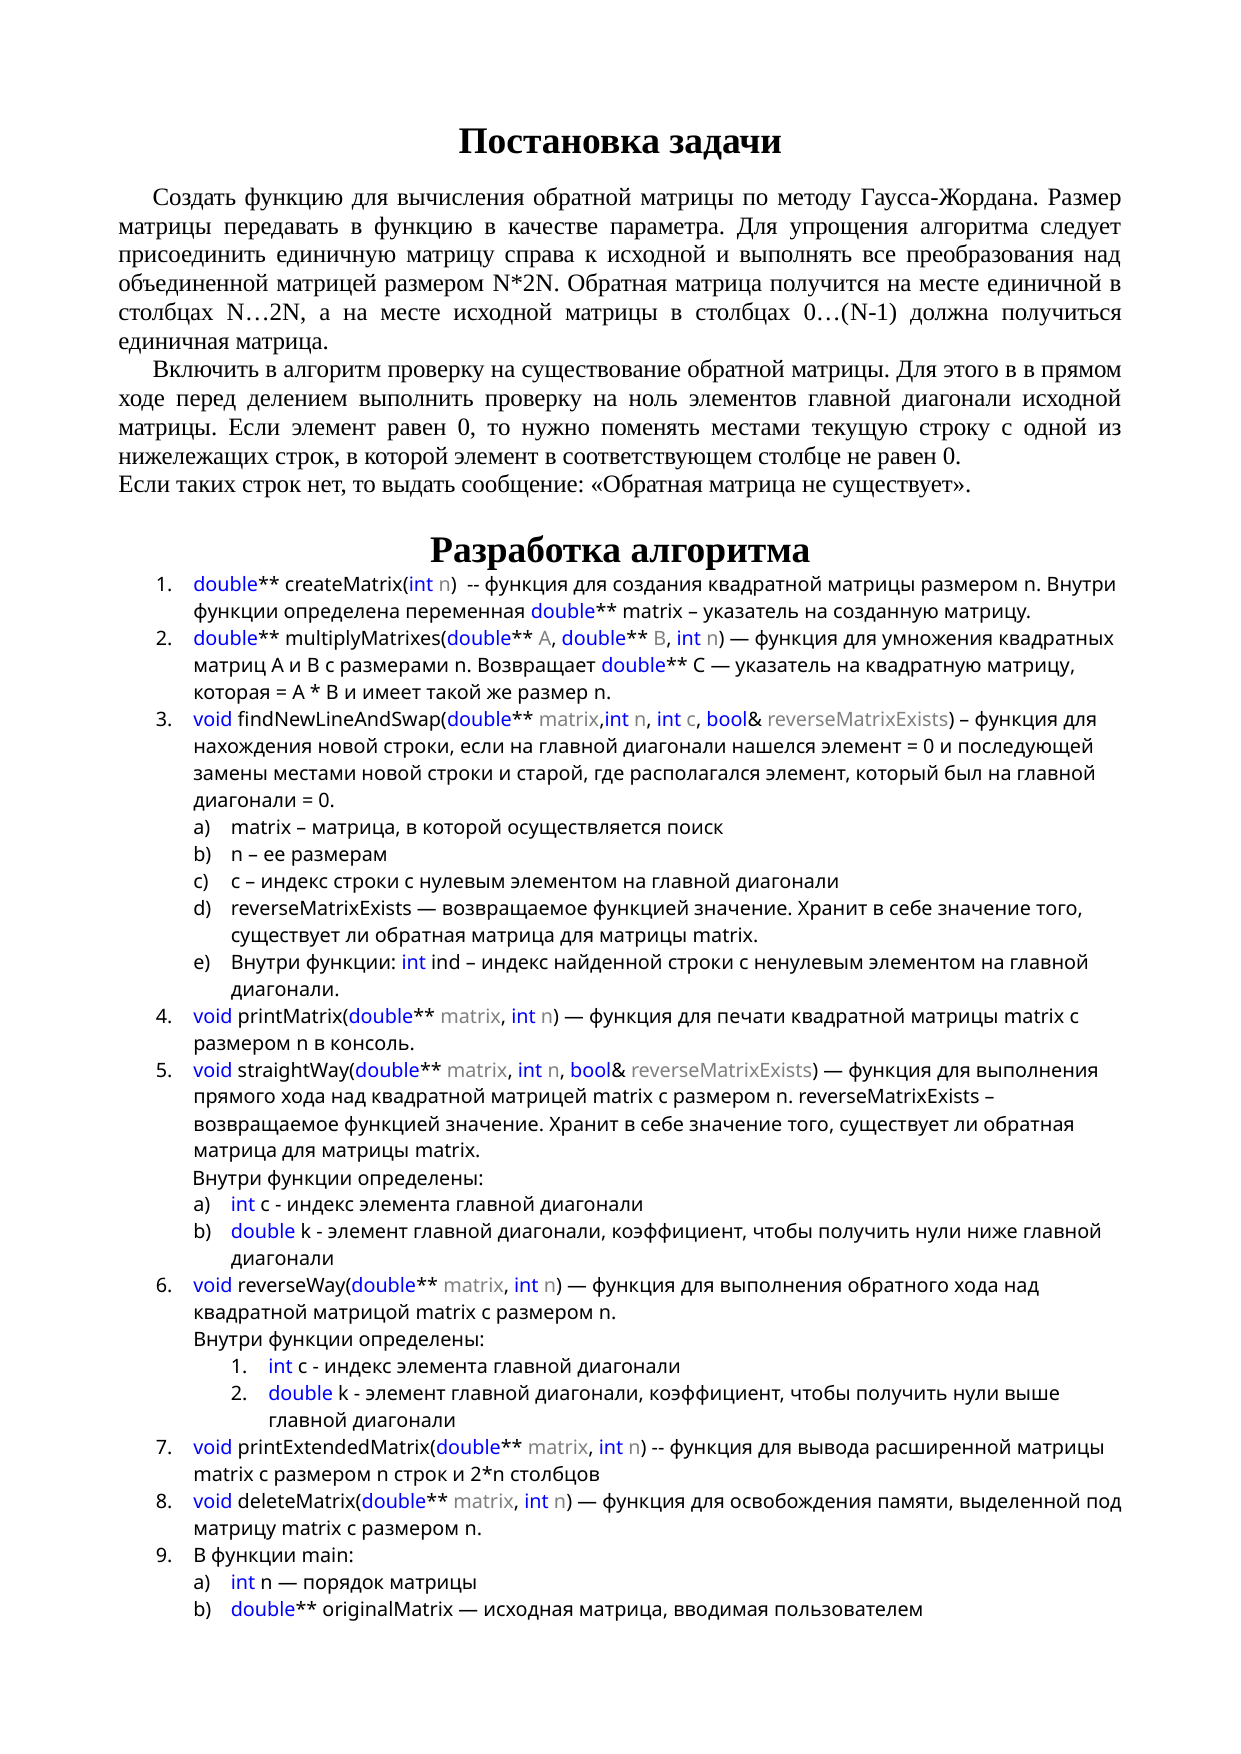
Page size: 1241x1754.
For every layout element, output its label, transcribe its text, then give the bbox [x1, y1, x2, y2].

list double k - элемент главной диагонали, коэффициент, чтобы получить нули выше главной диагонали [231, 1379, 1122, 1433]
list void findNewLineAndSwap(double** matrix,int n, int c, bool& reverseMatrixExists) – функция для нахождения новой строки, если на главной диагонали нашелся элемент = 0 и последующей замены местами новой строки и старой, где располагался элемент, который был на главной диагонали = 0. [156, 705, 1122, 813]
list int c - индекс элемента главной диагонали [231, 1353, 1122, 1379]
list void deleteMatrix(double** matrix, int n) — функция для освобождения памяти, выделенной под матрицу matrix с размером n. [156, 1487, 1122, 1541]
list void printExtendedMatrix(double** matrix, int n) -- функция для вывода расширенной матрицы matrix с размером n строк и 2*n столбцов [156, 1433, 1122, 1487]
list double k - элемент главной диагонали, коэффициент, чтобы получить нули ниже главной диагонали [193, 1218, 1122, 1272]
text Создать функцию для вычисления обратной матрицы по методу Гаусса-Жордана. Размер матрицы передавать в функцию в качестве параметра. Для упрощения алгоритма следует присоединить единичную матрицу справа к исходной и выполнять все преобразования над объединенной матрицей размером N*2N. Обратная матрица получится на месте единичной в столбцах N…2N, а на месте исходной матрицы в столбцах 0…(N-1) должна получиться единичная матрица. [118, 182, 1122, 354]
text Разработка алгоритма [118, 527, 1122, 570]
list double** originalMatrix — исходная матрица, вводимая пользователем [193, 1595, 1122, 1622]
list double** createMatrix(int n) -- функция для создания квадратной матрицы размером n. Внутри функции определена переменная double** matrix – указатель на созданную матрицу. [156, 570, 1122, 624]
list n – ее размерам [193, 840, 1122, 867]
list int n — порядок матрицы [193, 1568, 1122, 1595]
text Внутри функции определены: [118, 1164, 1122, 1191]
list void reverseWay(double** matrix, int n) — функция для выполнения обратного хода над квадратной матрицой matrix с размером n. [156, 1272, 1122, 1326]
text Включить в алгоритм проверку на существование обратной матрицы. Для этого в в прямом ходе перед делением выполнить проверку на ноль элементов главной диагонали исходной матрицы. Если элемент равен 0, то нужно поменять местами текущую строку с одной из нижележащих строк, в которой элемент в соответствующем столбце не равен 0. [118, 354, 1122, 469]
list reverseMatrixExists — возвращаемое функцией значение. Хранит в себе значение того, существует ли обратная матрица для матрицы matrix. [193, 894, 1122, 948]
text Если таких строк нет, то выдать сообщение: «Обратная матрица не существует». [118, 469, 1122, 498]
list int c - индекс элемента главной диагонали [193, 1191, 1122, 1218]
text Постановка задачи [118, 118, 1122, 161]
list void printMatrix(double** matrix, int n) — функция для печати квадратной матрицы matrix с размером n в консоль. [156, 1002, 1122, 1056]
list double** multiplyMatrixes(double** A, double** B, int n) — функция для умножения квадратных матриц A и B с размерами n. Возвращает double** C — указатель на квадратную матрицу, которая = A * B и имеет такой же размер n. [156, 624, 1122, 705]
list Внутри функции определены: [156, 1326, 1122, 1353]
list matrix – матрица, в которой осуществляется поиск [193, 813, 1122, 840]
list c – индекс строки с нулевым элементом на главной диагонали [193, 867, 1122, 894]
list Внутри функции: int ind – индекс найденной строки с ненулевым элементом на главной диагонали. [193, 948, 1122, 1002]
list В функции main: [156, 1541, 1122, 1568]
list void straightWay(double** matrix, int n, bool& reverseMatrixExists) — функция для выполнения прямого хода над квадратной матрицей matrix с размером n. reverseMatrixExists – возвращаемое функцией значение. Хранит в себе значение того, существует ли обратная матрица для матрицы matrix. [156, 1056, 1122, 1164]
